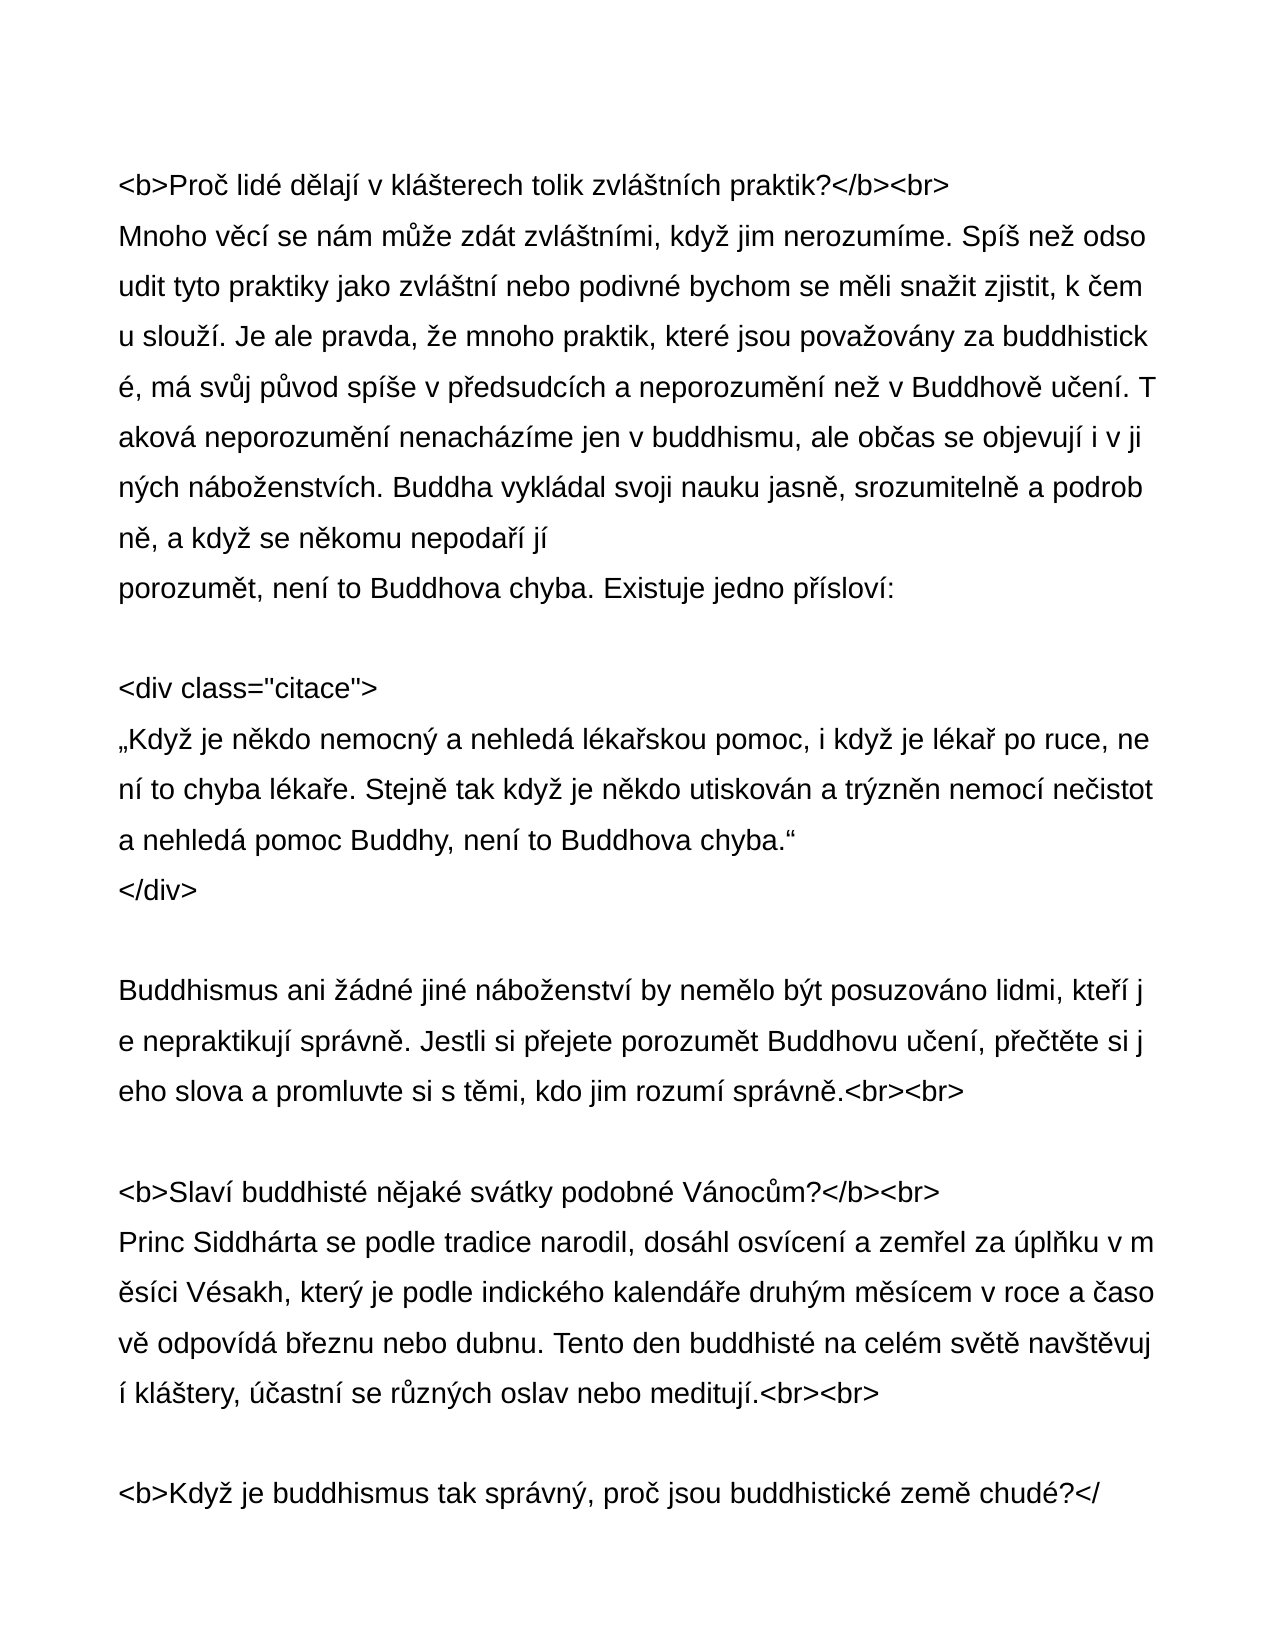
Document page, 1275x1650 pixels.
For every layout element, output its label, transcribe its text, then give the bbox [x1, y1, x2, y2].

text Mnoho věcí se nám může zdát zvláštními, když jim nerozumíme. Spíš než odsoudit tyto praktiky jako zvláštní nebo podivné bychom se měli snažit zjistit, k čemu slouží. Je ale pravda, že mnoho praktik, které jsou považovány za buddhistické, má svůj původ spíše v předsudcích a neporozumění než v Buddhově učení. Taková neporozumění nenacházíme jen v buddhismu, ale občas se objevují i v jiných náboženstvích. Buddha vykládal svoji nauku jasně, srozumitelně a podrobně, a když se někomu nepodaří jí [118, 219, 1157, 554]
text </div> [118, 873, 1157, 906]
text <b>Slaví buddhisté nějaké svátky podobné Vánocům?</b><br> [118, 1175, 1157, 1208]
text porozumět, není to Buddhova chyba. Existuje jedno přísloví: [118, 571, 1157, 604]
text <div class="citace"> [118, 672, 1157, 705]
text „Když je někdo nemocný a nehledá lékařskou pomoc, i když je lékař po ruce, není to chyba lékaře. Stejně tak když je někdo utiskován a trýzněn nemocí nečistot a nehledá pomoc Buddhy, není to Buddhova chyba.“ [118, 722, 1157, 856]
text <b>Proč lidé dělají v klášterech tolik zvláštních praktik?</b><br> [118, 168, 1157, 202]
text Buddhismus ani žádné jiné náboženství by nemělo být posuzováno lidmi, kteří je nepraktikují správně. Jestli si přejete porozumět Buddhovu učení, přečtěte si jeho slova a promluvte si s těmi, kdo jim rozumí správně.<br><br> [118, 973, 1157, 1108]
text <b>Když je buddhismus tak správný, proč jsou buddhistické země chudé?</ [118, 1477, 1157, 1510]
text Princ Siddhárta se podle tradice narodil, dosáhl osvícení a zemřel za úplňku v měsíci Vésakh, který je podle indického kalendáře druhým měsícem v roce a časově odpovídá březnu nebo dubnu. Tento den buddhisté na celém světě navštěvují kláštery, účastní se různých oslav nebo meditují.<br><br> [118, 1225, 1157, 1409]
